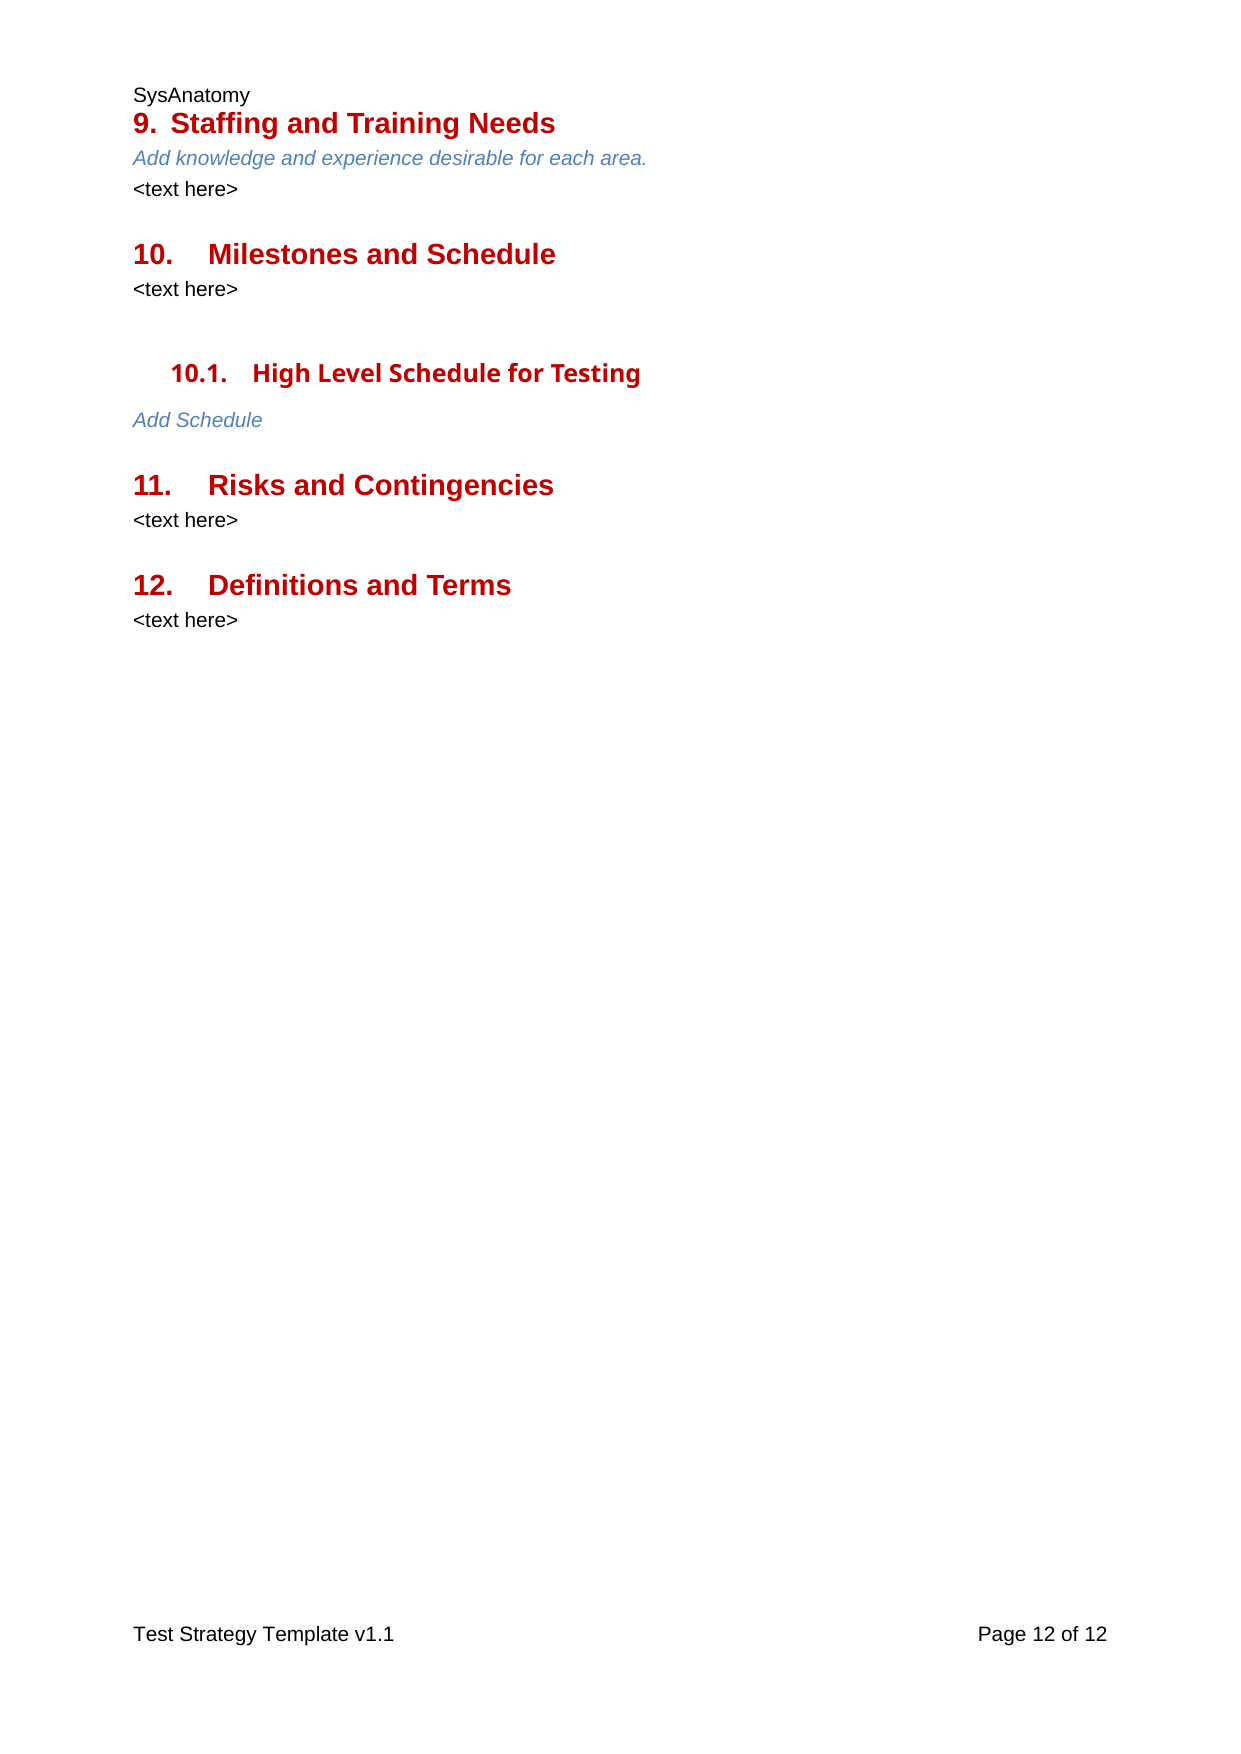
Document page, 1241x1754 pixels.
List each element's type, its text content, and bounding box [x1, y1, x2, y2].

subtitle Milestones and Schedule [133, 237, 1107, 270]
text <text here> [133, 608, 1107, 632]
subtitle Definitions and Terms [133, 568, 1107, 602]
subtitle Risks and Contingencies [133, 468, 1107, 501]
subtitle High Level Schedule for Testing [170, 356, 1107, 390]
text <text here> [133, 508, 1107, 532]
subtitle Staffing and Training Needs [133, 106, 1107, 140]
text Add Schedule [133, 407, 1107, 431]
list <text here> [133, 176, 1107, 200]
text Add knowledge and experience desirable for each area. [133, 146, 1107, 170]
text <text here> [133, 277, 1107, 301]
